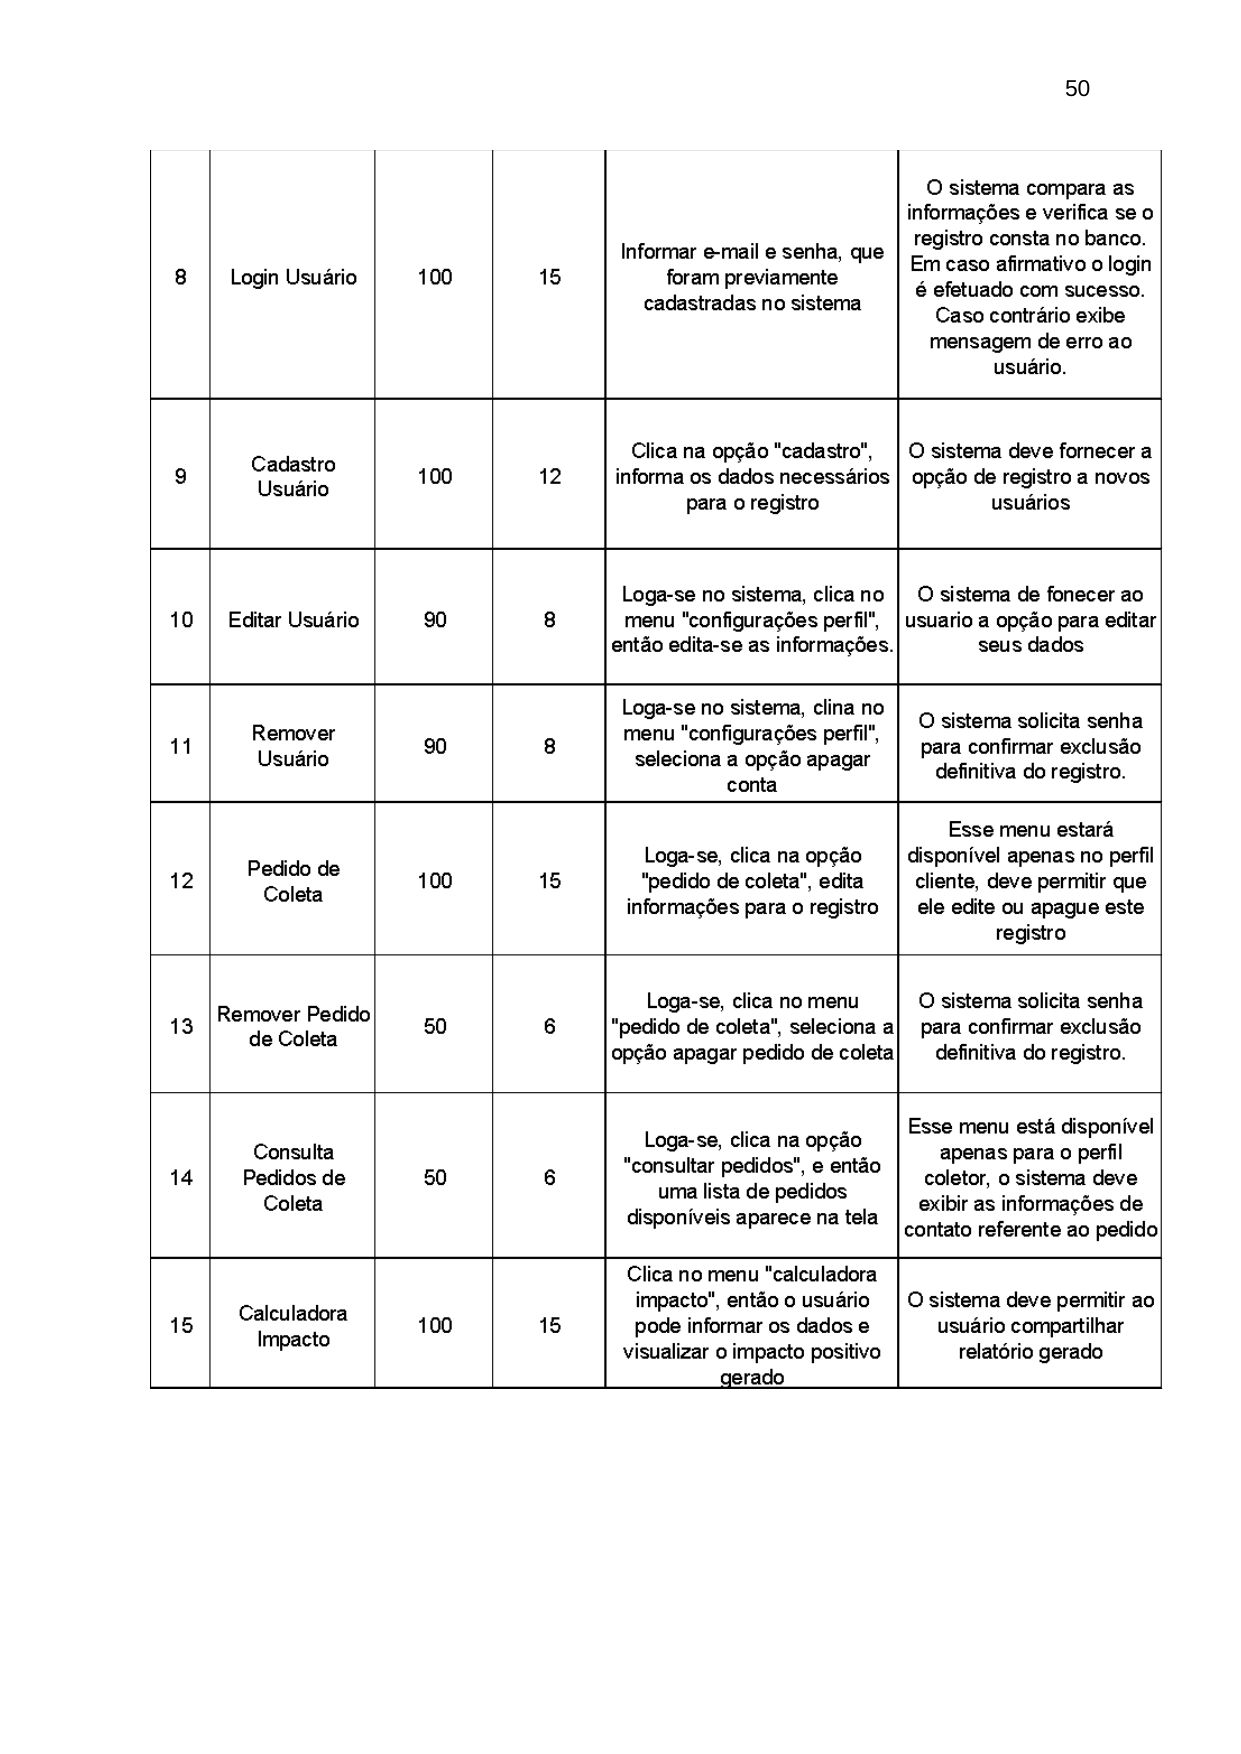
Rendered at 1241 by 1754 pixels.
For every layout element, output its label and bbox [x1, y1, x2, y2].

picture [150, 150, 1163, 1389]
